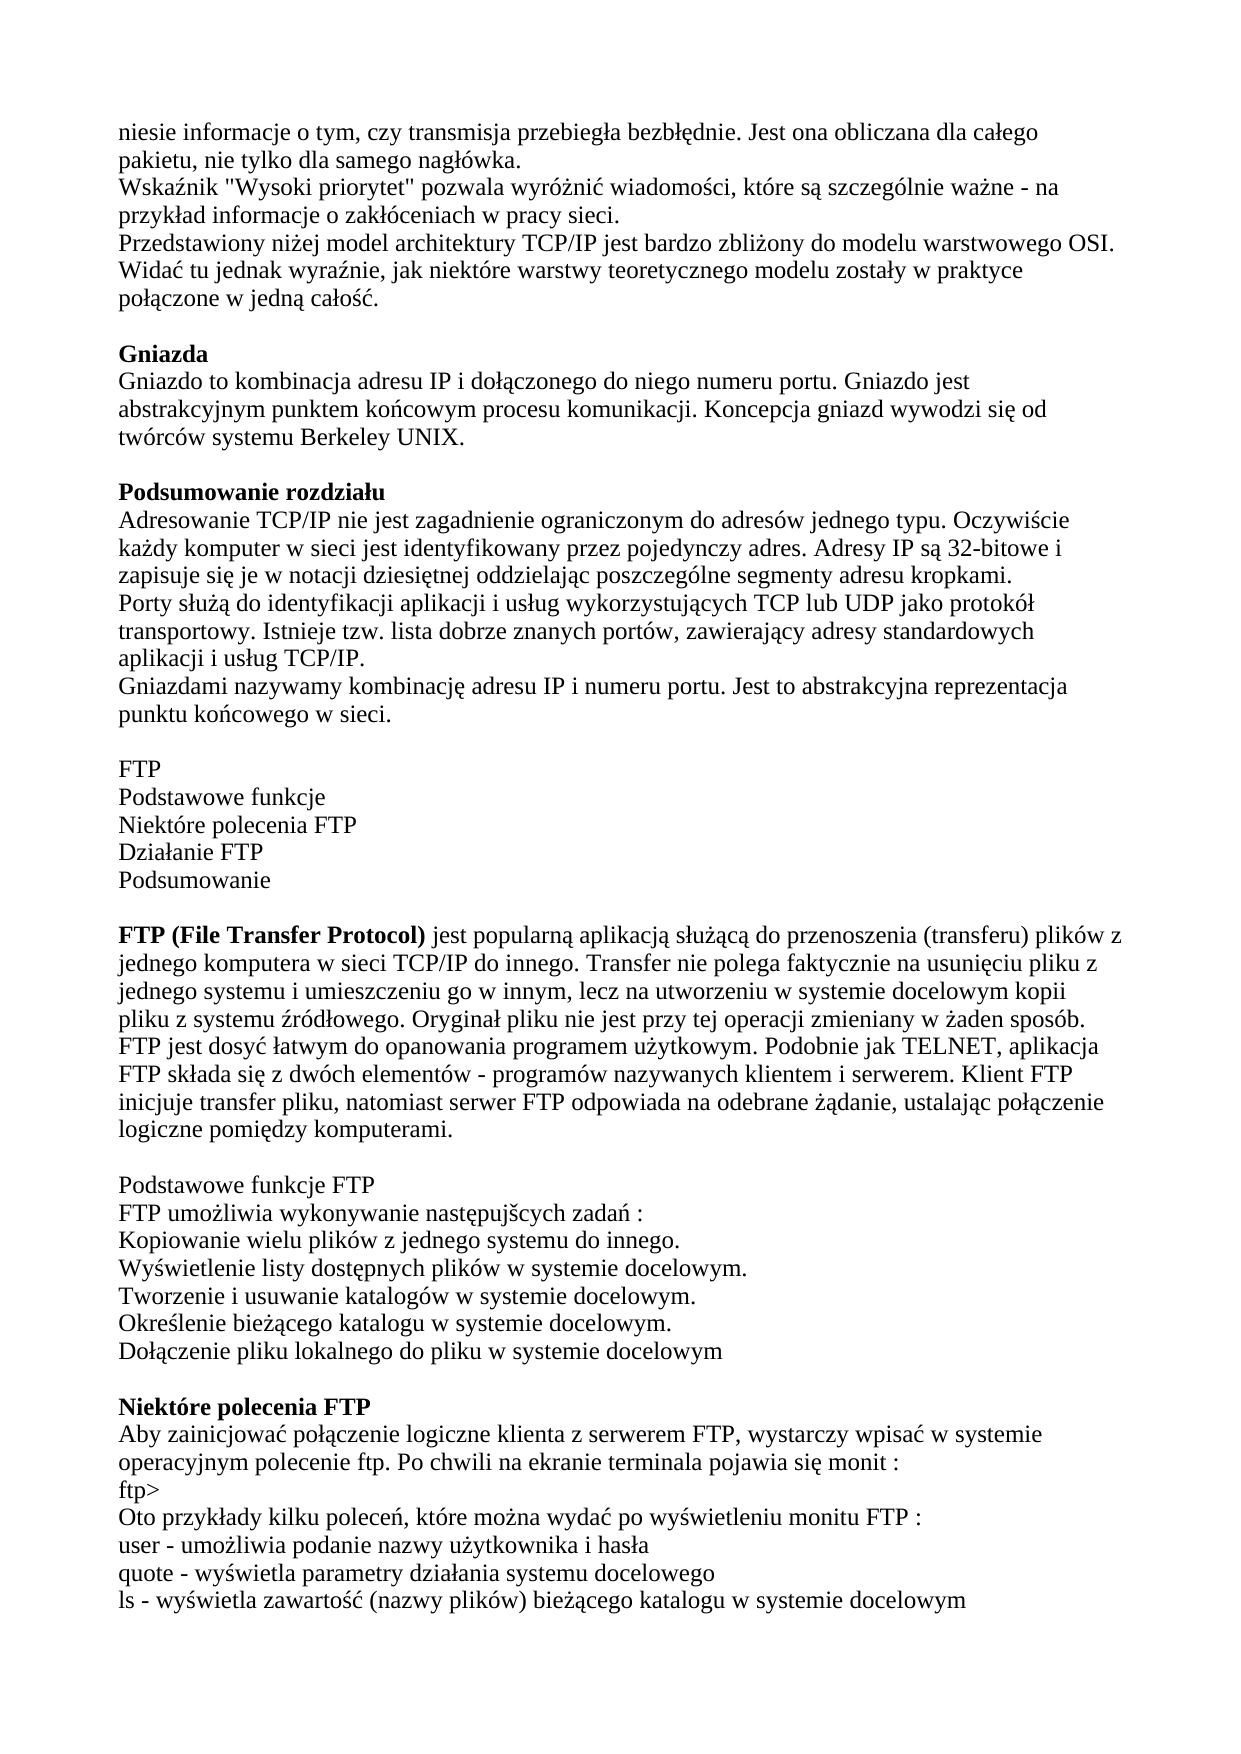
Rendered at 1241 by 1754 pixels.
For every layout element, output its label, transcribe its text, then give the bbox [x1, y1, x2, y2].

text niesie informacje o tym, czy transmisja przebiegła bezbłędnie. Jest ona obliczana dla całego pakietu, nie tylko dla samego nagłówka. Wskaźnik "Wysoki priorytet" pozwala wyróżnić wiadomości, które są szczególnie ważne - na przykład informacje o zakłóceniach w pracy sieci. Przedstawiony niżej model architektury TCP/IP jest bardzo zbliżony do modelu warstwowego OSI. Widać tu jednak wyraźnie, jak niektóre warstwy teoretycznego modelu zostały w praktyce połączone w jedną całość. Gniazda Gniazdo to kombinacja adresu IP i dołączonego do niego numeru portu. Gniazdo jest abstrakcyjnym punktem końcowym procesu komunikacji. Koncepcja gniazd wywodzi się od twórców systemu Berkeley UNIX. Podsumowanie rozdziału Adresowanie TCP/IP nie jest zagadnienie ograniczonym do adresów jednego typu. Oczywiście każdy komputer w sieci jest identyfikowany przez pojedynczy adres. Adresy IP są 32-bitowe i zapisuje się je w notacji dziesiętnej oddzielając poszczególne segmenty adresu kropkami. Porty służą do identyfikacji aplikacji i usług wykorzystujących TCP lub UDP jako protokół transportowy. Istnieje tzw. lista dobrze znanych portów, zawierający adresy standardowych aplikacji i usług TCP/IP. Gniazdami nazywamy kombinację adresu IP i numeru portu. Jest to abstrakcyjna reprezentacja punktu końcowego w sieci. FTP Podstawowe funkcje Niektóre polecenia FTP Działanie FTP Podsumowanie FTP (File Transfer Protocol) jest popularną aplikacją służącą do przenoszenia (transferu) plików z jednego komputera w sieci TCP/IP do innego. Transfer nie polega faktycznie na usunięciu pliku z jednego systemu i umieszczeniu go w innym, lecz na utworzeniu w systemie docelowym kopii pliku z systemu źródłowego. Oryginał pliku nie jest przy tej operacji zmieniany w żaden sposób. FTP jest dosyć łatwym do opanowania programem użytkowym. Podobnie jak TELNET, aplikacja FTP składa się z dwóch elementów - programów nazywanych klientem i serwerem. Klient FTP inicjuje transfer pliku, natomiast serwer FTP odpowiada na odebrane żądanie, ustalając połączenie logiczne pomiędzy komputerami. Podstawowe funkcje FTP FTP umożliwia wykonywanie następujšcych zadań : Kopiowanie wielu plików z jednego systemu do innego. Wyświetlenie listy dostępnych plików w systemie docelowym. Tworzenie i usuwanie katalogów w systemie docelowym. Określenie bieżącego katalogu w systemie docelowym. Dołączenie pliku lokalnego do pliku w systemie docelowym Niektóre polecenia FTP Aby zainicjować połączenie logiczne klienta z serwerem FTP, wystarczy wpisać w systemie operacyjnym polecenie ftp. Po chwili na ekranie terminala pojawia się monit : ftp> Oto przykłady kilku poleceń, które można wydać po wyświetleniu monitu FTP : user - umożliwia podanie nazwy użytkownika i hasła quote - wyświetla parametry działania systemu docelowego ls - wyświetla zawartość (nazwy plików) bieżącego katalogu w systemie docelowym [118, 118, 1122, 1614]
